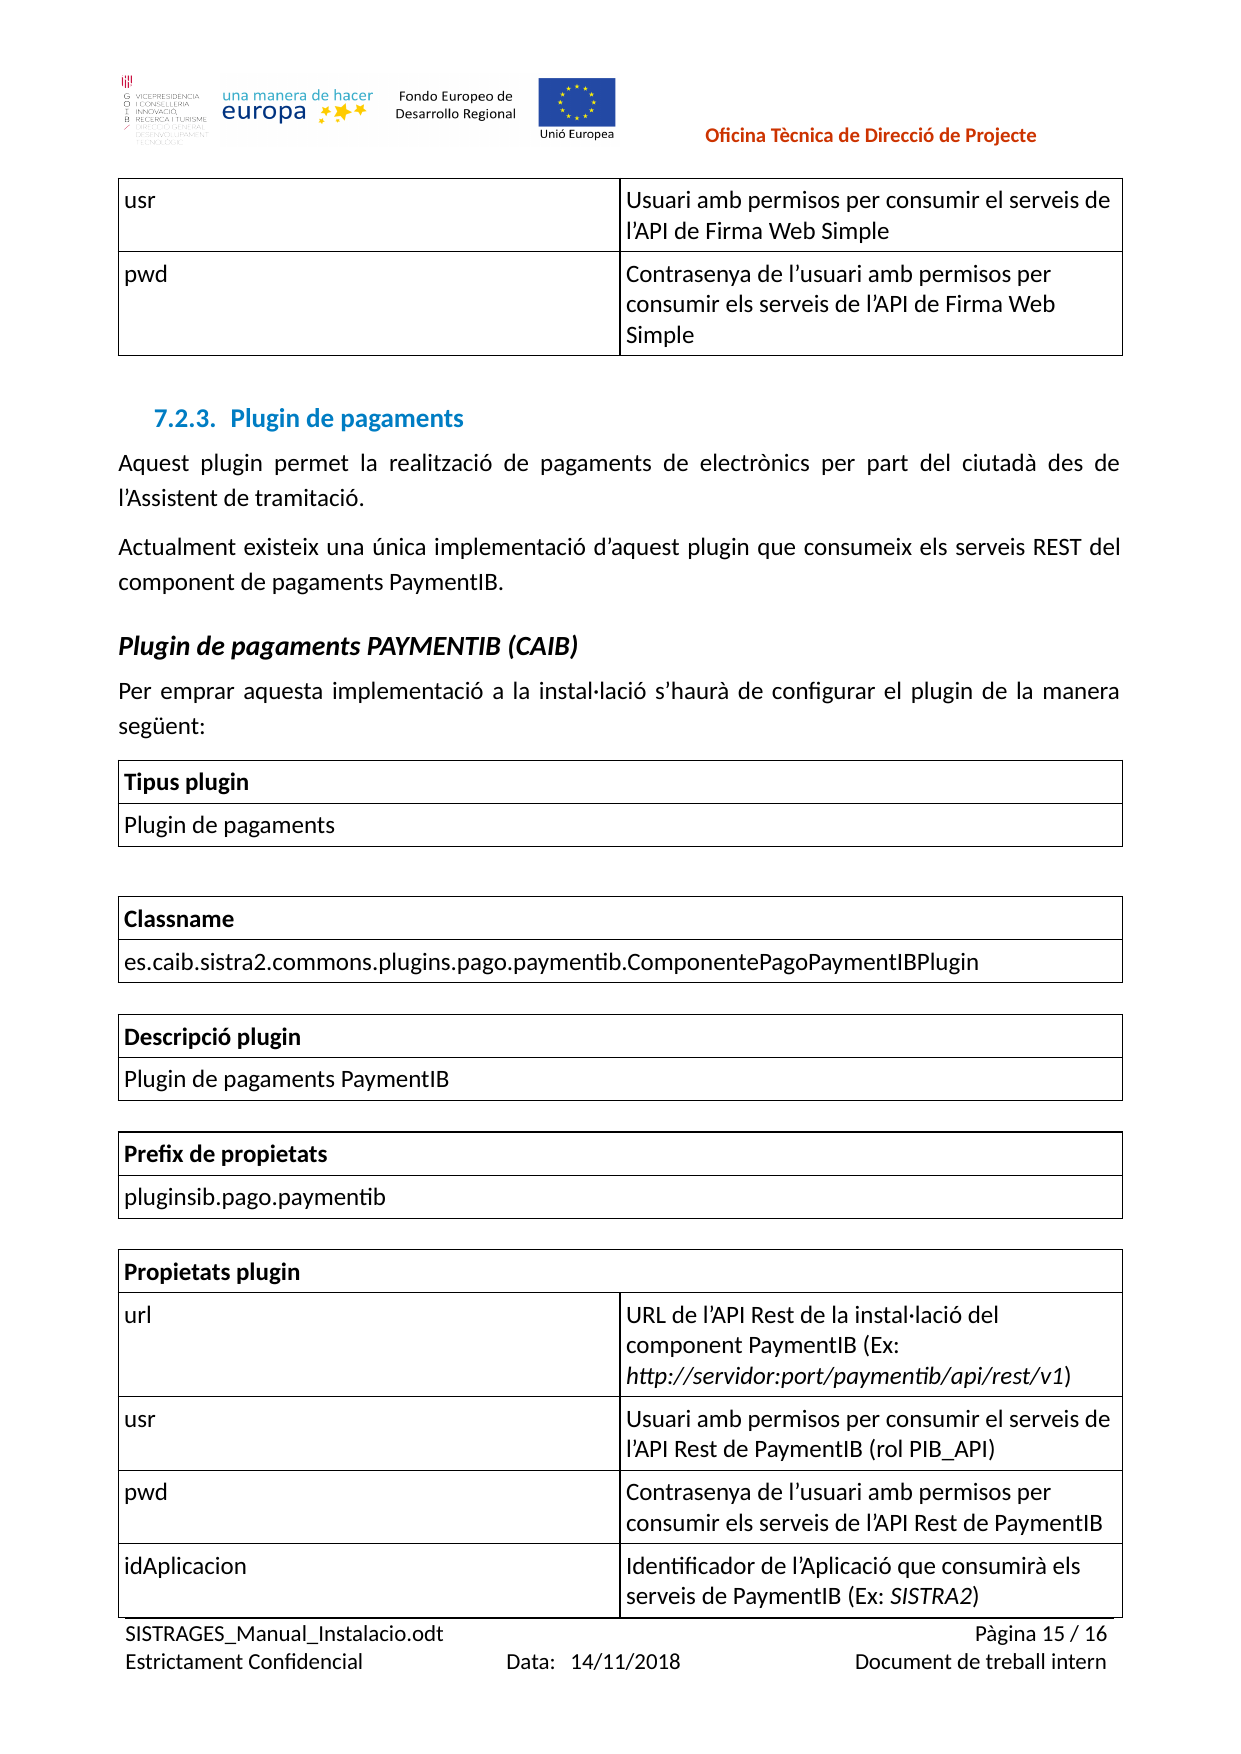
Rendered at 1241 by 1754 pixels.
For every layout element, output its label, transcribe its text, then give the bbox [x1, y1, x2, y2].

subtitle Plugin de pagaments [153, 401, 1122, 434]
table_cell pwd [119, 1471, 619, 1543]
table_cell Usuari amb permisos per consumir el serveis de l’API de Firma Web Simple [621, 179, 1122, 251]
table_cell usr [119, 179, 619, 251]
table_header Tipus plugin [119, 761, 1122, 803]
table_cell Plugin de pagaments [119, 804, 1122, 846]
table_cell Contrasenya de l’usuari amb permisos per consumir els serveis de l’API Rest de PaymentIB [621, 1471, 1122, 1543]
table_cell Contrasenya de l’usuari amb permisos per consumir els serveis de l’API de Firma Web Simple [621, 252, 1122, 355]
subtitle Plugin de pagaments PAYMENTIB (CAIB) [118, 629, 1122, 662]
table_cell Usuari amb permisos per consumir el serveis de l’API Rest de PaymentIB (rol PIB_API) [621, 1397, 1122, 1470]
table_cell pluginsib.pago.paymentib [119, 1176, 1122, 1217]
table_header Propietats plugin [119, 1250, 1122, 1292]
table_header Prefix de propietats [119, 1133, 1122, 1174]
table_cell URL de l’API Rest de la instal·lació del component PaymentIB (Ex: http://servidor:port/paymentib/api/rest/v1) [621, 1293, 1122, 1396]
text Per emprar aquesta implementació a la instal·lació s’haurà de configurar el plugin de la manera següent: [118, 675, 1122, 741]
text Actualment existeix una única implementació d’aquest plugin que consumeix els serveis REST del component de pagaments PaymentIB. [118, 532, 1122, 597]
table_cell es.caib.sistra2.commons.plugins.pago.paymentib.ComponentePagoPaymentIBPlugin [119, 940, 1122, 982]
text Aquest plugin permet la realització de pagaments de electrònics per part del ciutadà des de l’Assistent de tramitació. [118, 447, 1122, 512]
table_header Classname [119, 897, 1122, 939]
picture [118, 73, 213, 147]
table_header Descripció plugin [119, 1015, 1122, 1057]
table_cell url [119, 1293, 619, 1396]
table_cell Plugin de pagaments PaymentIB [119, 1058, 1122, 1100]
table_cell usr [119, 1397, 619, 1470]
table_cell idAplicacion [119, 1544, 619, 1617]
table_cell Identificador de l’Aplicació que consumirà els serveis de PaymentIB (Ex: SISTRA2) [621, 1544, 1122, 1617]
table_cell pwd [119, 252, 619, 355]
picture [219, 73, 621, 147]
